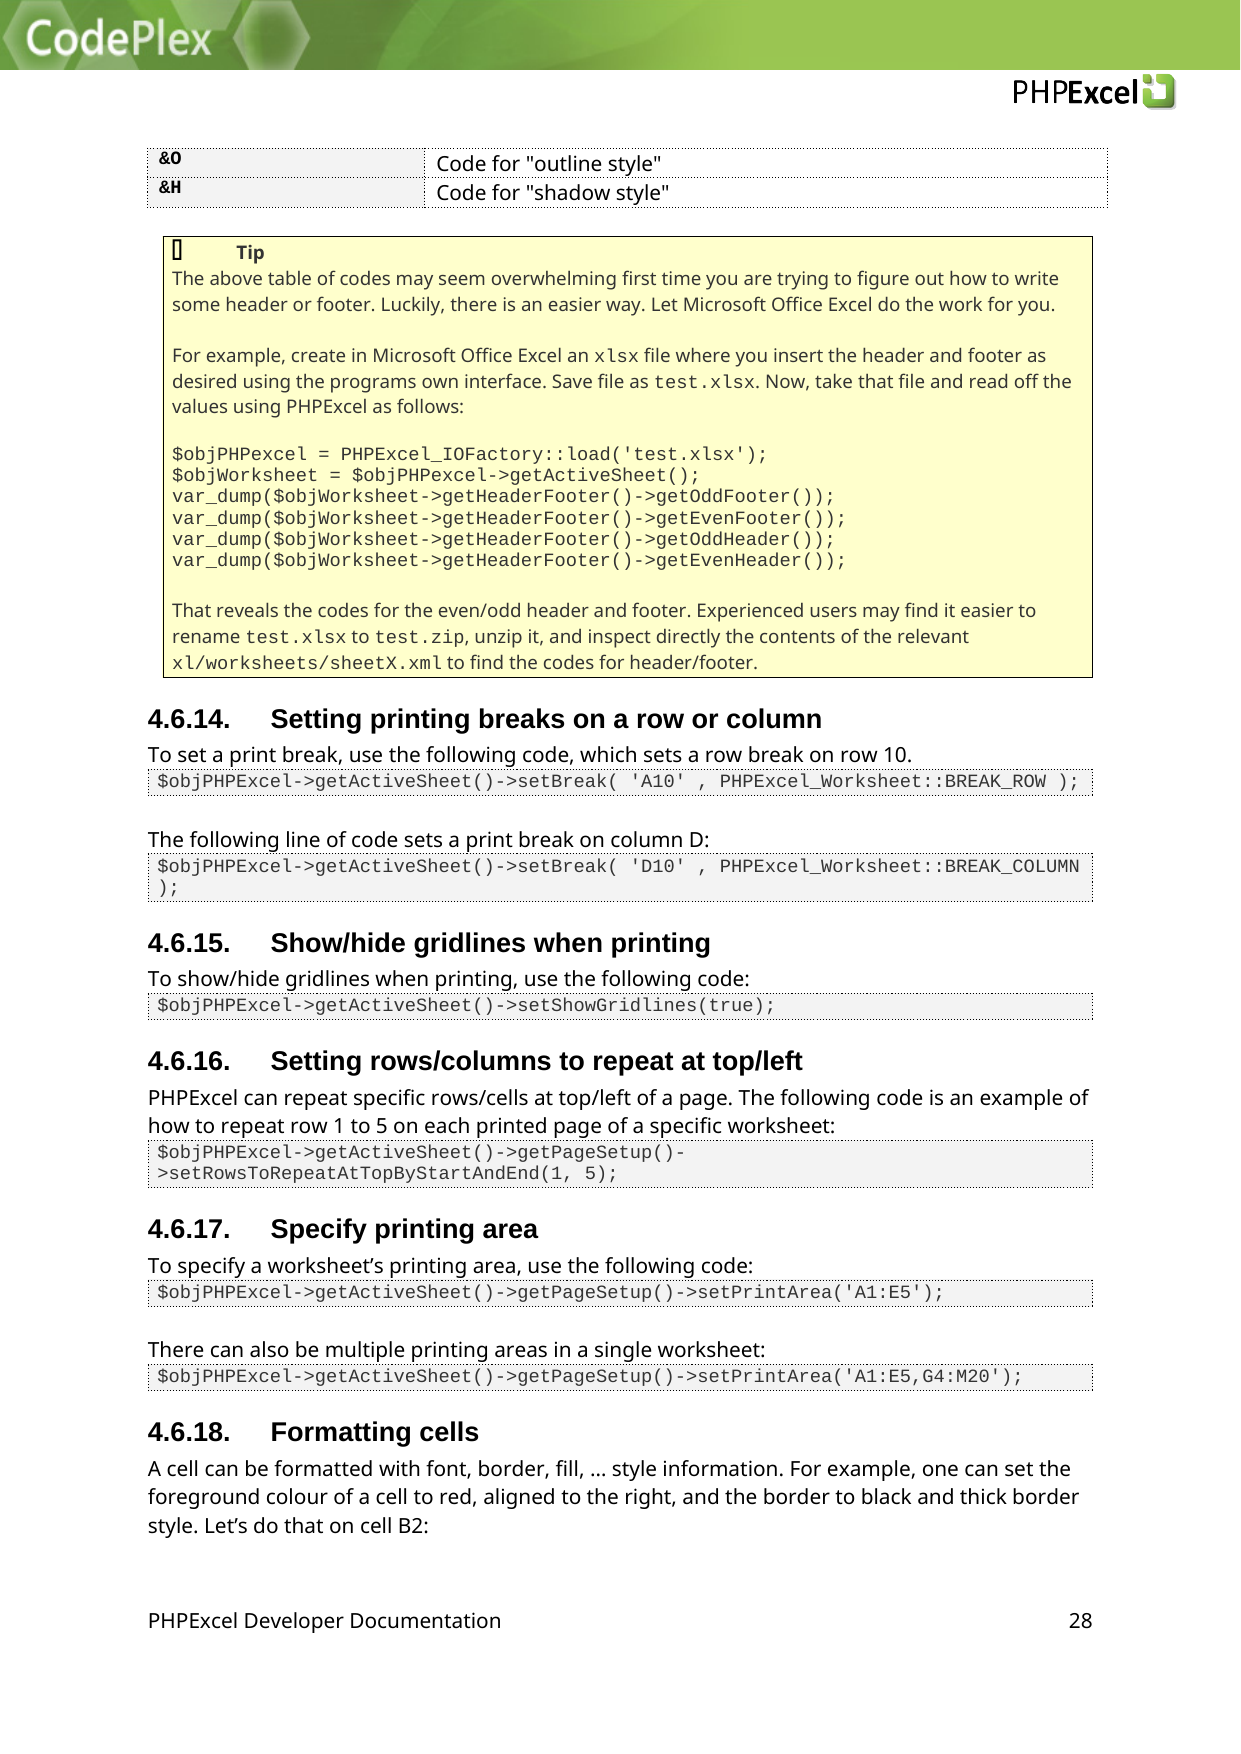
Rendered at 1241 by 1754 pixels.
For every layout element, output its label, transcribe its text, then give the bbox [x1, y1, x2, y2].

text var_dump($objWorksheet->getHeaderFooter()->getEvenHeader()); [164, 548, 1092, 569]
text The above table of codes may seem overwhelming first time you are trying to figure out how to write some header or footer. Luckily, there is an easier way. Let Microsoft Office Excel do the work for you. [164, 263, 1092, 314]
table_cell Code for "shadow style" [425, 177, 1107, 207]
text To show/hide gridlines when printing, use the following code: [148, 964, 1093, 993]
text For example, create in Microsoft Office Excel an xlsx file where you insert the header and footer as desired using the programs own interface. Save file as test.xlsx. Now, take that file and read off the values using PHPExcel as follows: [164, 339, 1092, 416]
text That reveals the codes for the even/odd header and footer. Experienced users may find it easier to rename test.xlsx to test.zip, unzip it, and inspect directly the contents of the relevant xl/worksheets/sheetX.xml to find the codes for header/footer. [164, 595, 1092, 677]
text $objPHPExcel->getActiveSheet()->getPageSetup()->setPrintArea('A1:E5,G4:M20'); [148, 1364, 1093, 1391]
text $objWorksheet = $objPHPexcel->getActiveSheet(); [164, 463, 1092, 484]
text $objPHPexcel = PHPExcel_IOFactory::load('test.xlsx'); [164, 442, 1092, 463]
text $objPHPExcel->getActiveSheet()->getPageSetup()->setPrintArea('A1:E5'); [148, 1279, 1093, 1307]
table_cell &O [148, 148, 425, 177]
text PHPExcel can repeat specific rows/cells at top/left of a page. The following code is an example of how to repeat row 1 to 5 on each printed page of a specific worksheet: [148, 1083, 1093, 1140]
text $objPHPExcel->getActiveSheet()->setShowGridlines(true); [148, 993, 1093, 1020]
list Tip [164, 237, 1092, 263]
table_cell &H [148, 177, 425, 207]
text $objPHPExcel->getActiveSheet()->setBreak( 'A10' , PHPExcel_Worksheet::BREAK_ROW ); [148, 769, 1093, 796]
text $objPHPExcel->getActiveSheet()->setBreak( 'D10' , PHPExcel_Worksheet::BREAK_COLUMN ); [148, 853, 1093, 902]
text The following line of code sets a print break on column D: [148, 825, 1093, 853]
text var_dump($objWorksheet->getHeaderFooter()->getOddHeader()); [164, 527, 1092, 548]
text To set a print break, use the following code, which sets a row break on row 10. [148, 740, 1093, 769]
text var_dump($objWorksheet->getHeaderFooter()->getEvenFooter()); [164, 505, 1092, 527]
subtitle Setting printing breaks on a row or column [148, 703, 1093, 734]
subtitle Specify printing area [148, 1213, 1093, 1245]
subtitle Formatting cells [148, 1416, 1093, 1448]
text There can also be multiple printing areas in a single worksheet: [148, 1335, 1093, 1364]
text var_dump($objWorksheet->getHeaderFooter()->getOddFooter()); [164, 484, 1092, 505]
table_cell Code for "outline style" [425, 148, 1107, 177]
text A cell can be formatted with font, border, fill, … style information. For example, one can set the foreground colour of a cell to red, aligned to the right, and the border to black and thick border style. Let’s do that on cell B2: [148, 1454, 1093, 1539]
subtitle Show/hide gridlines when printing [148, 927, 1093, 958]
text To specify a worksheet’s printing area, use the following code: [148, 1251, 1093, 1279]
subtitle Setting rows/columns to repeat at top/left [148, 1045, 1093, 1077]
text $objPHPExcel->getActiveSheet()->getPageSetup()->setRowsToRepeatAtTopByStartAndEnd(1, 5); [148, 1140, 1093, 1188]
